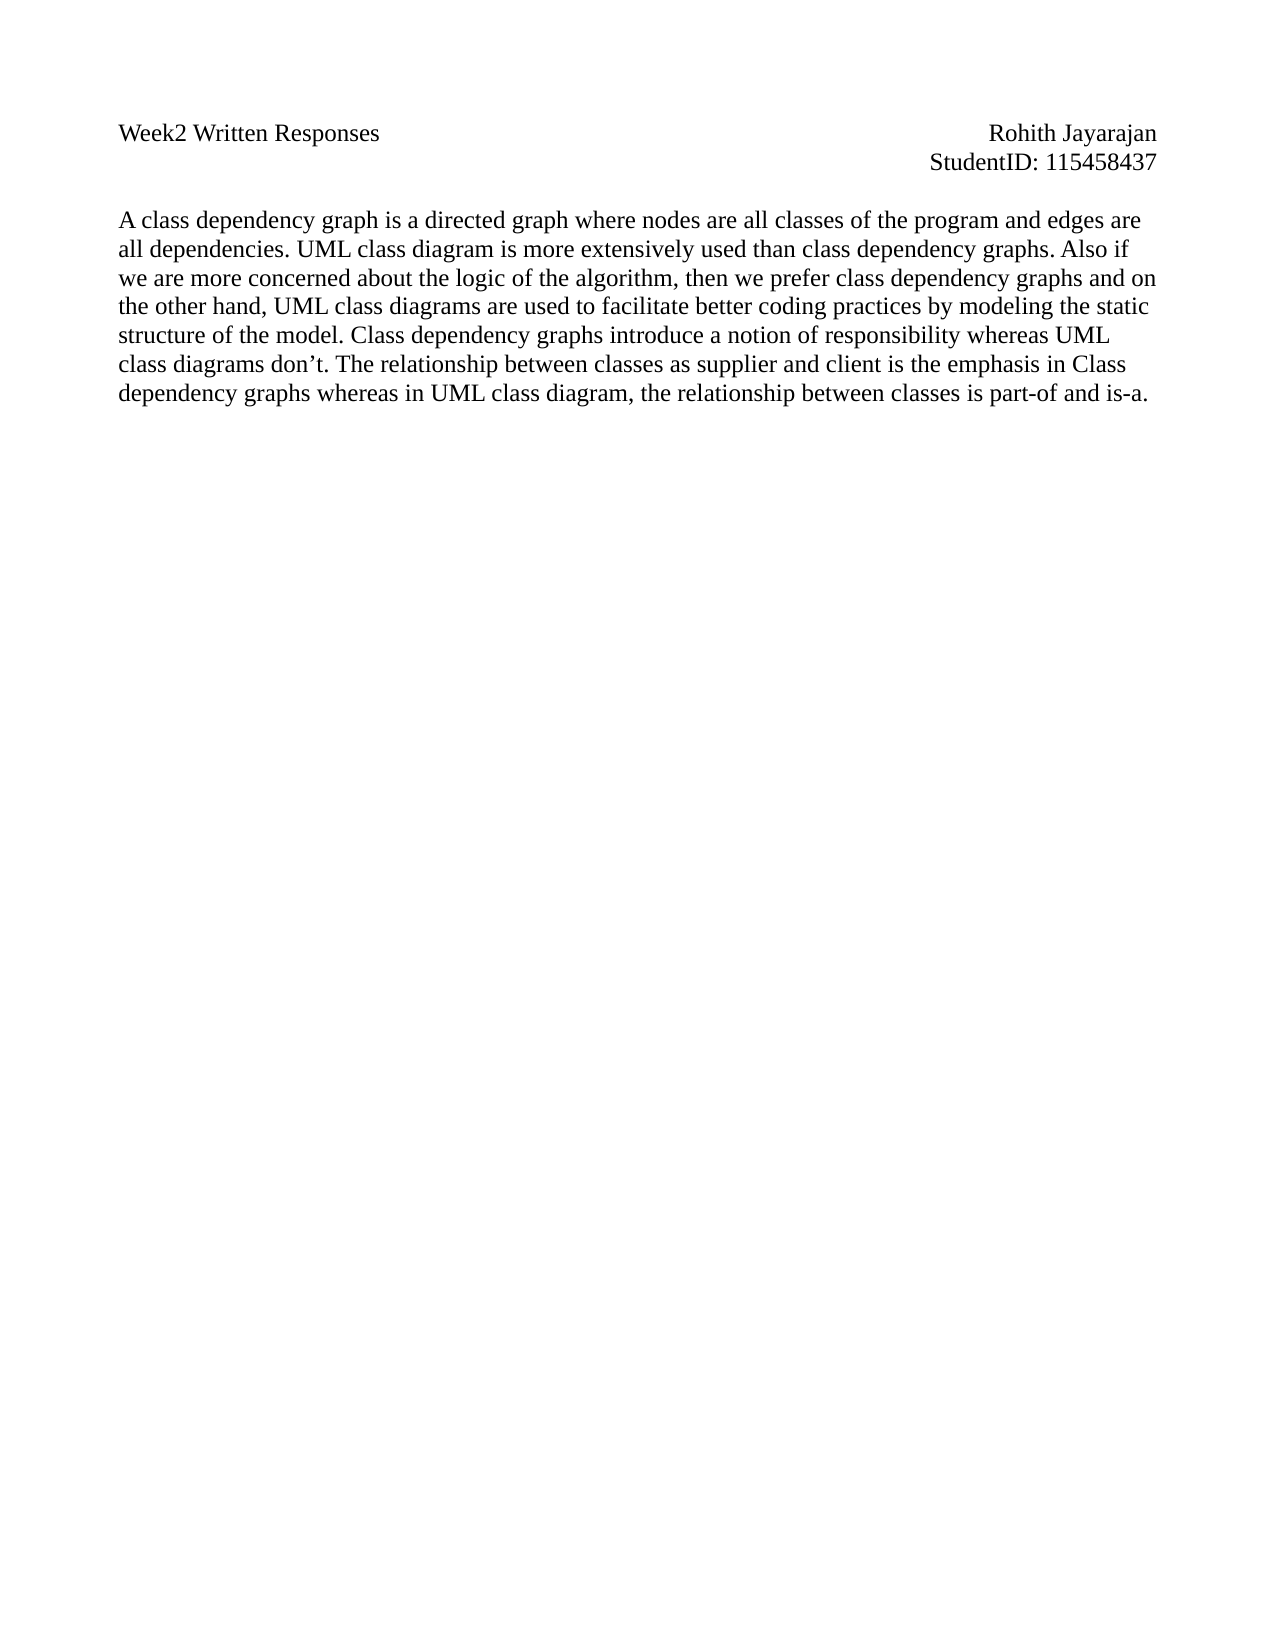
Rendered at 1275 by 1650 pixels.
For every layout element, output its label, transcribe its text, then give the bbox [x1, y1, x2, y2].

text A class dependency graph is a directed graph where nodes are all classes of the program and edges are all dependencies. UML class diagram is more extensively used than class dependency graphs. Also if we are more concerned about the logic of the algorithm, then we prefer class dependency graphs and on the other hand, UML class diagrams are used to facilitate better coding practices by modeling the static structure of the model. Class dependency graphs introduce a notion of responsibility whereas UML class diagrams don’t. The relationship between classes as supplier and client is the emphasis in Class dependency graphs whereas in UML class diagram, the relationship between classes is part-of and is-a. [118, 205, 1157, 406]
